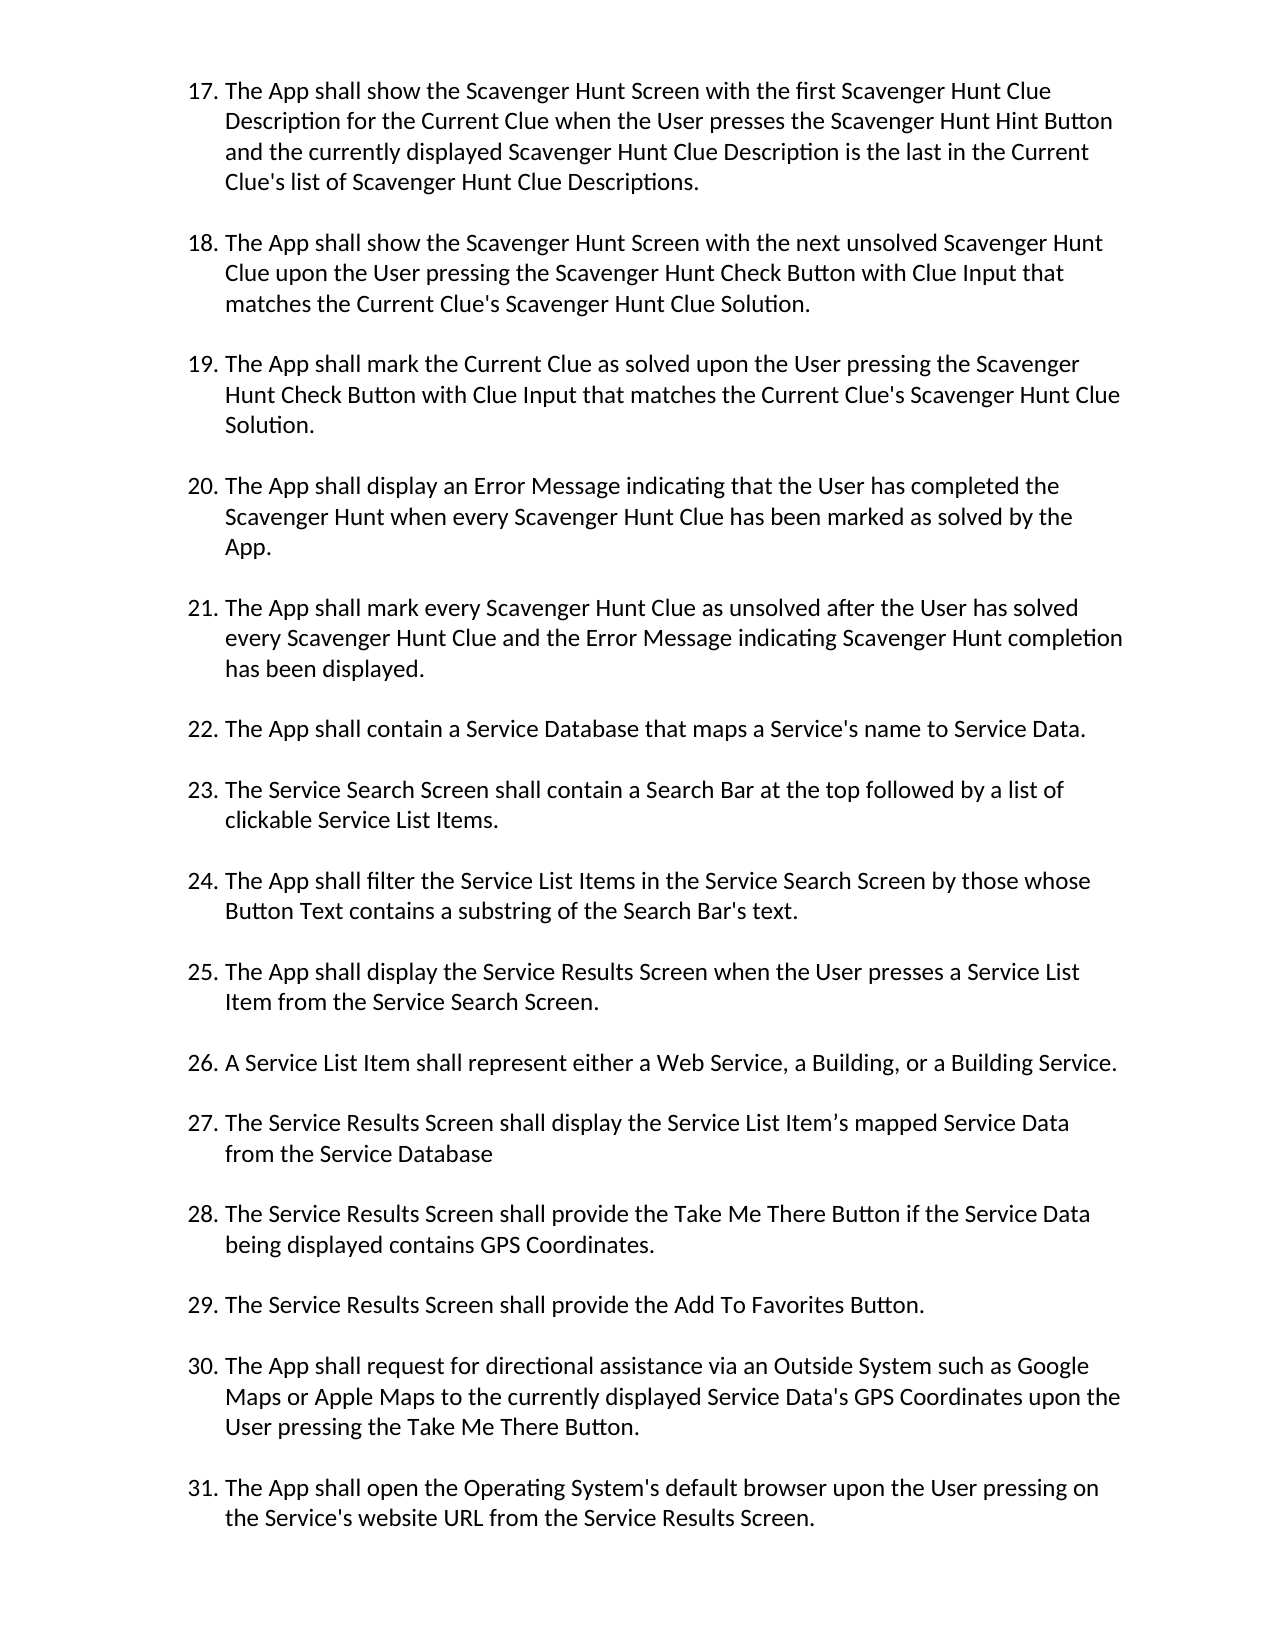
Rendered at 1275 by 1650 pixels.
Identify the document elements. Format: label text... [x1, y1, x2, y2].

list The App shall show the Scavenger Hunt Screen with the next unsolved Scavenger Hunt Clue upon the User pressing the Scavenger Hunt Check Button with Clue Input that matches the Current Clue's Scavenger Hunt Clue Solution. [187, 227, 1125, 319]
list The App shall display the Service Results Screen when the User presses a Service List Item from the Service Search Screen. [187, 956, 1125, 1017]
list The App shall filter the Service List Items in the Service Search Screen by those whose Button Text contains a substring of the Search Bar's text. [187, 865, 1125, 926]
list A Service List Item shall represent either a Web Service, a Building, or a Building Service. [187, 1047, 1125, 1077]
list The App shall mark the Current Clue as solved upon the User pressing the Scavenger Hunt Check Button with Clue Input that matches the Current Clue's Scavenger Hunt Clue Solution. [187, 349, 1125, 440]
list The App shall open the Operating System's default browser upon the User pressing on the Service's website URL from the Service Results Screen. [187, 1472, 1125, 1533]
list The App shall show the Scavenger Hunt Screen with the first Scavenger Hunt Clue Description for the Current Clue when the User presses the Scavenger Hunt Hint Button and the currently displayed Scavenger Hunt Clue Description is the last in the Current Clue's list of Scavenger Hunt Clue Descriptions. [187, 75, 1125, 197]
list The App shall mark every Scavenger Hunt Clue as unsolved after the User has solved every Scavenger Hunt Clue and the Error Message indicating Scavenger Hunt completion has been displayed. [187, 592, 1125, 683]
list The App shall contain a Service Database that maps a Service's name to Service Data. [187, 713, 1125, 744]
list The Service Results Screen shall display the Service List Item’s mapped Service Data from the Service Database [187, 1107, 1125, 1168]
list The App shall request for directional assistance via an Outside System such as Google Maps or Apple Maps to the currently displayed Service Data's GPS Coordinates upon the User pressing the Take Me There Button. [187, 1350, 1125, 1442]
list The Service Results Screen shall provide the Add To Favorites Button. [187, 1289, 1125, 1320]
list The App shall display an Error Message indicating that the User has completed the Scavenger Hunt when every Scavenger Hunt Clue has been marked as solved by the App. [187, 470, 1125, 562]
list The Service Search Screen shall contain a Search Bar at the top followed by a list of clickable Service List Items. [187, 774, 1125, 835]
list The Service Results Screen shall provide the Take Me There Button if the Service Data being displayed contains GPS Coordinates. [187, 1198, 1125, 1259]
